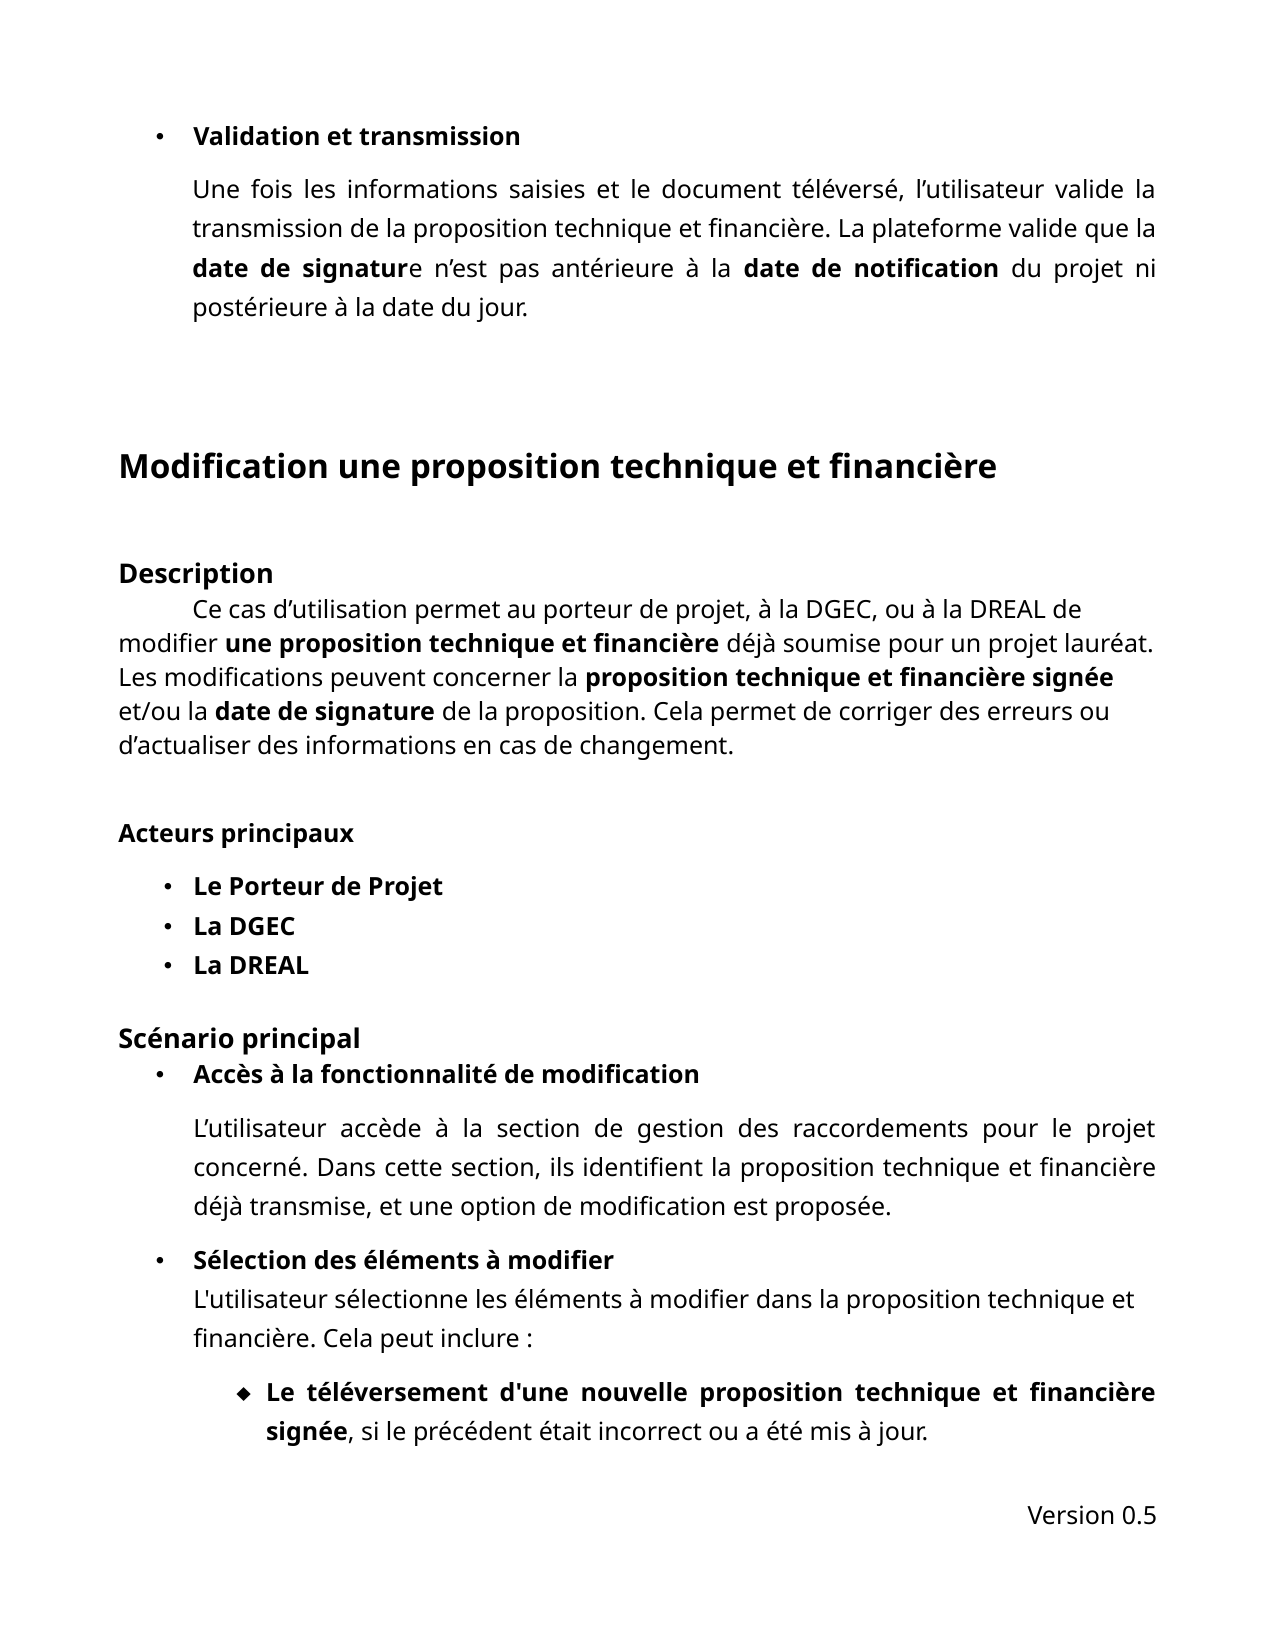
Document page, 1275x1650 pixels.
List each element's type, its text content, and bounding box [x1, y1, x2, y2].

list La DREAL [164, 947, 1157, 981]
list Accès à la fonctionnalité de modification [156, 1056, 1157, 1091]
text Scénario principal [118, 1019, 1157, 1056]
list L’utilisateur accède à la section de gestion des raccordements pour le projet concerné. Dans cette section, ils identifient la proposition technique et financière déjà transmise, et une option de modification est proposée. [156, 1110, 1157, 1223]
list Le téléversement d'une nouvelle proposition technique et financière signée, si le précédent était incorrect ou a été mis à jour. [236, 1374, 1157, 1448]
list La DGEC [164, 908, 1157, 942]
text Acteurs principaux [118, 815, 1157, 849]
list Validation et transmission [156, 118, 1157, 152]
list Sélection des éléments à modifier L'utilisateur sélectionne les éléments à modifier dans la proposition technique et financière. Cela peut inclure : [156, 1242, 1157, 1355]
list Le Porteur de Projet [164, 869, 1157, 903]
subtitle Modification une proposition technique et financière [118, 443, 1157, 488]
text Description Ce cas d’utilisation permet au porteur de projet, à la DGEC, ou à la DREAL de modifier une proposition technique et financière déjà soumise pour un projet lauréat. Les modifications peuvent concerner la proposition technique et financière signée et/ou la date de signature de la proposition. Cela permet de corriger des erreurs ou d’actualiser des informations en cas de changement. [118, 554, 1157, 762]
list Une fois les informations saisies et le document téléversé, l’utilisateur valide la transmission de la proposition technique et financière. La plateforme valide que la date de signature n’est pas antérieure à la date de notification du projet ni postérieure à la date du jour. [162, 172, 1157, 323]
